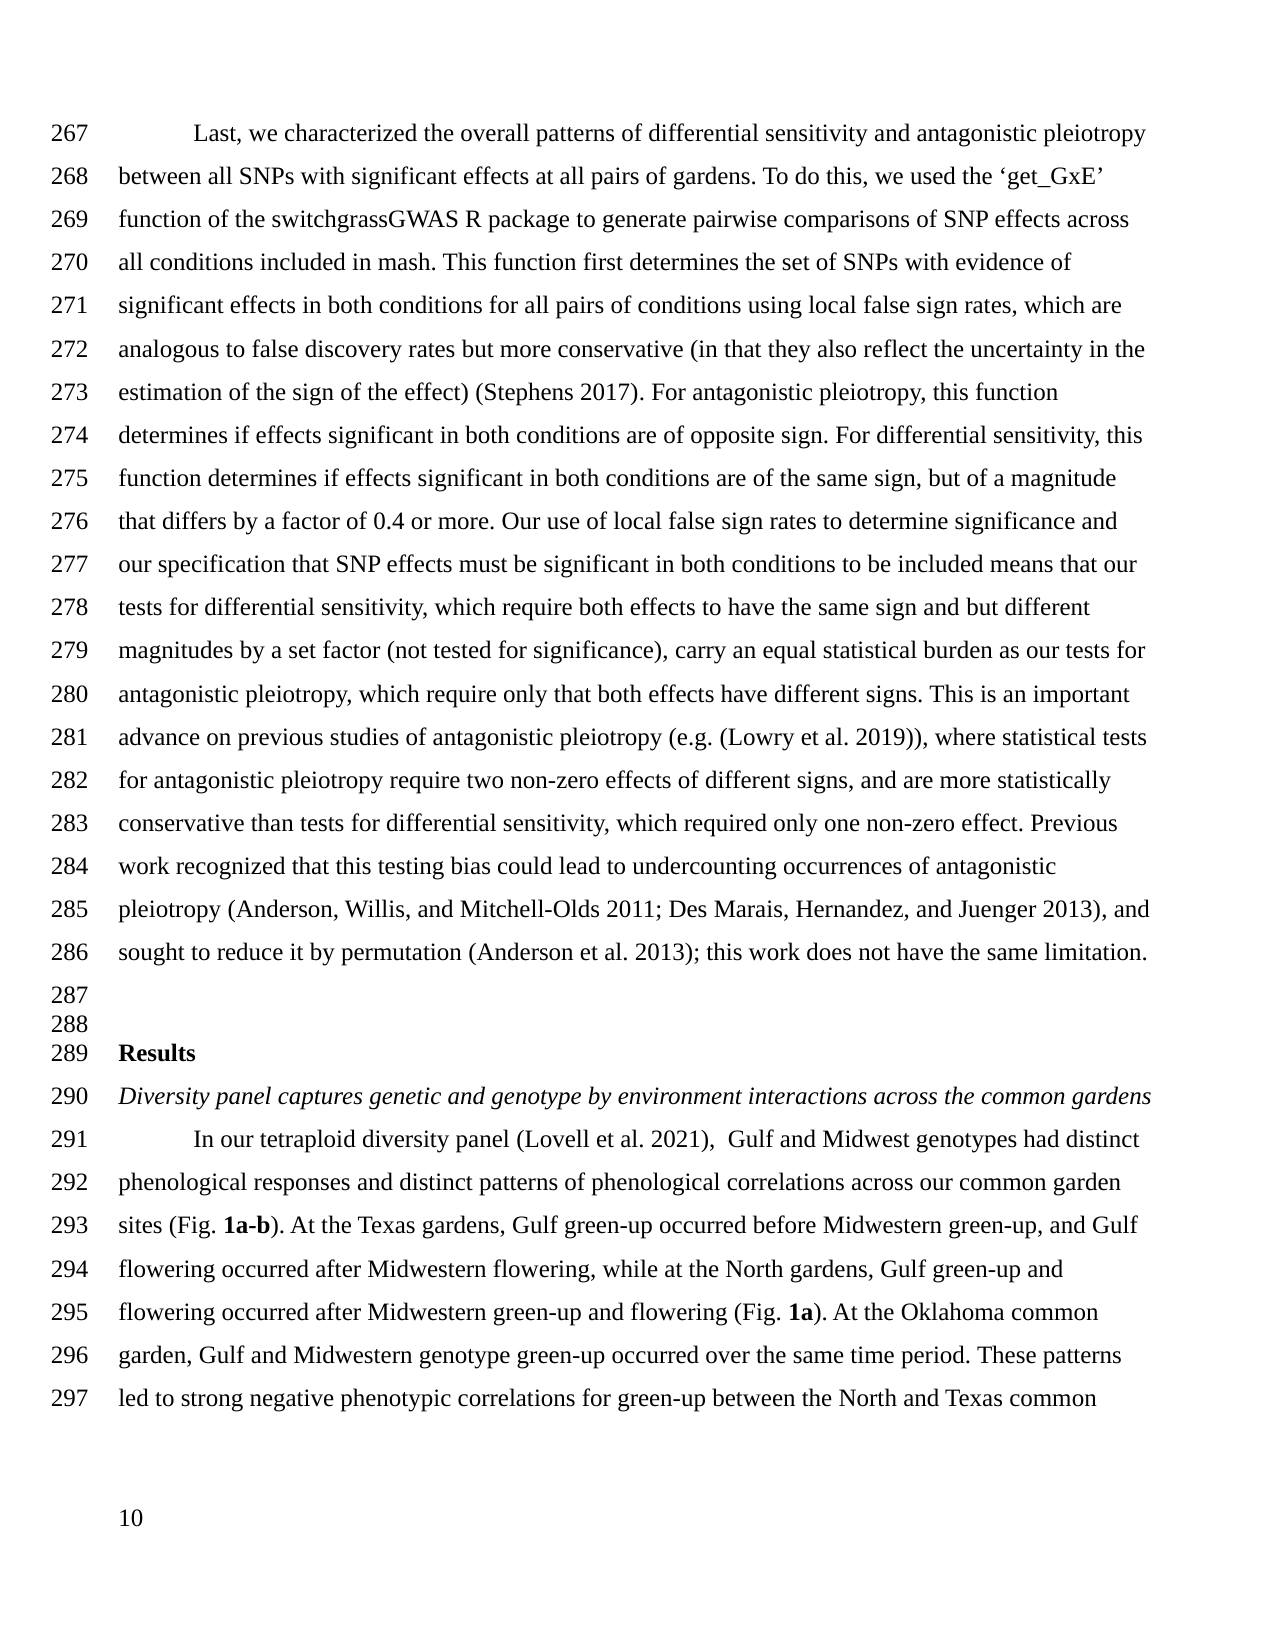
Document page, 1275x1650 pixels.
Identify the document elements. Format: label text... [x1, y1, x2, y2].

text Results [118, 1038, 1157, 1067]
text In our tetraploid diversity panel (Lovell et al. 2021), Gulf and Midwest genotypes had distinct phenological responses and distinct patterns of phenological correlations across our common garden sites (Fig. 1a-b). At the Texas gardens, Gulf green-up occurred before Midwestern green-up, and Gulf flowering occurred after Midwestern flowering, while at the North gardens, Gulf green-up and flowering occurred after Midwestern green-up and flowering (Fig. 1a). At the Oklahoma common garden, Gulf and Midwestern genotype green-up occurred over the same time period. These patterns led to strong negative phenotypic correlations for green-up between the North and Texas common [118, 1124, 1157, 1412]
text Diversity panel captures genetic and genotype by environment interactions across the common gardens [118, 1081, 1157, 1110]
text Last, we characterized the overall patterns of differential sensitivity and antagonistic pleiotropy between all SNPs with significant effects at all pairs of gardens. To do this, we used the ‘get_GxE’ function of the switchgrassGWAS R package to generate pairwise comparisons of SNP effects across all conditions included in mash. This function first determines the set of SNPs with evidence of significant effects in both conditions for all pairs of conditions using local false sign rates, which are analogous to false discovery rates but more conservative (in that they also reflect the uncertainty in the estimation of the sign of the effect) (Stephens 2017). For antagonistic pleiotropy, this function determines if effects significant in both conditions are of opposite sign. For differential sensitivity, this function determines if effects significant in both conditions are of the same sign, but of a magnitude that differs by a factor of 0.4 or more. Our use of local false sign rates to determine significance and our specification that SNP effects must be significant in both conditions to be included means that our tests for differential sensitivity, which require both effects to have the same sign and but different magnitudes by a set factor (not tested for significance), carry an equal statistical burden as our tests for antagonistic pleiotropy, which require only that both effects have different signs. This is an important advance on previous studies of antagonistic pleiotropy (e.g. (Lowry et al. 2019)), where statistical tests for antagonistic pleiotropy require two non-zero effects of different signs, and are more statistically conservative than tests for differential sensitivity, which required only one non-zero effect. Previous work recognized that this testing bias could lead to undercounting occurrences of antagonistic pleiotropy (Anderson, Willis, and Mitchell-Olds 2011; Des Marais, Hernandez, and Juenger 2013), and sought to reduce it by permutation (Anderson et al. 2013); this work does not have the same limitation. [118, 118, 1157, 966]
